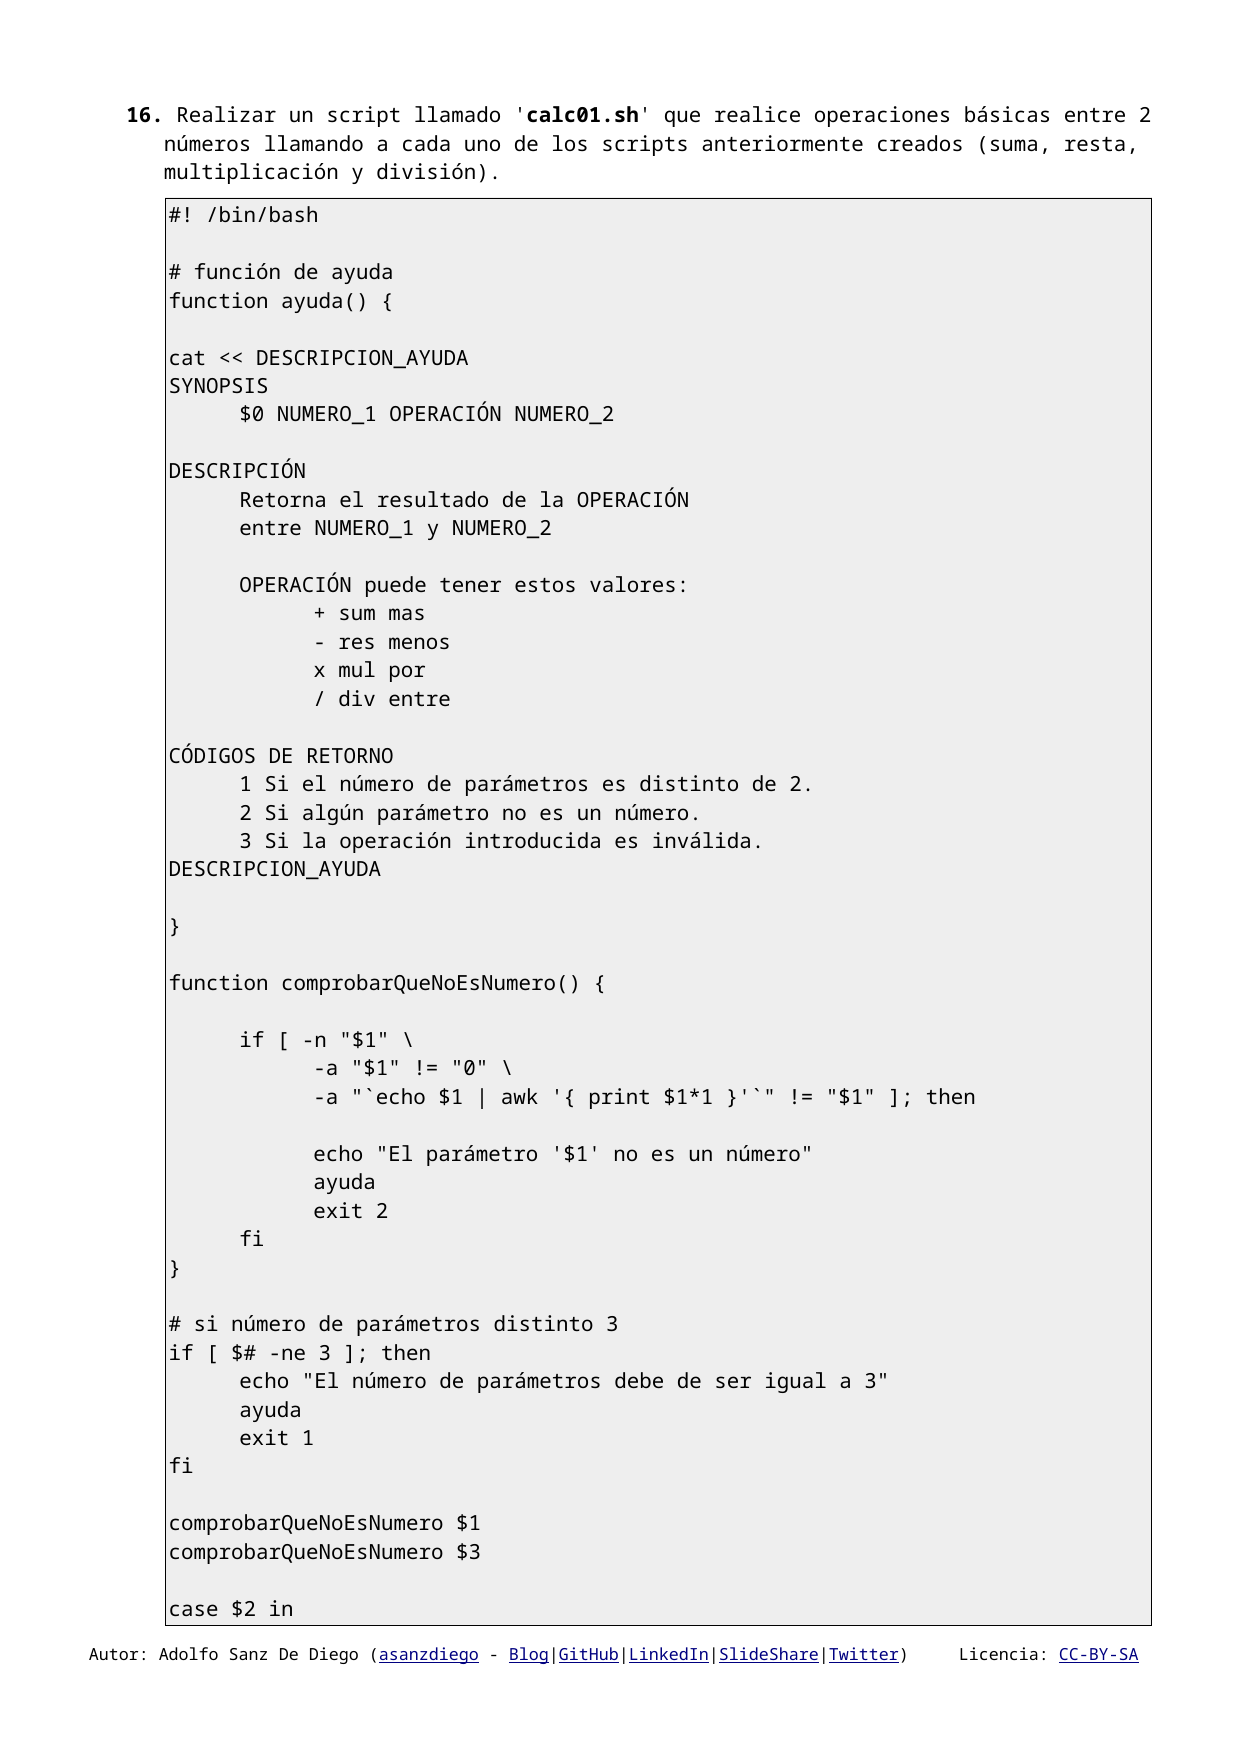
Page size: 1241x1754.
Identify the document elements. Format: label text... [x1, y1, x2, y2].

text cat << DESCRIPCION_AYUDA [166, 339, 1151, 368]
text SYNOPSIS [166, 368, 1151, 396]
text ayuda [166, 1164, 1151, 1193]
text $0 NUMERO_1 OPERACIÓN NUMERO_2 [166, 396, 1151, 425]
text if [ $# -ne 3 ]; then [166, 1335, 1151, 1363]
text 2 Si algún parámetro no es un número. [166, 794, 1151, 823]
text } [166, 1249, 1151, 1278]
text ayuda [166, 1392, 1151, 1420]
text OPERACIÓN puede tener estos valores: [166, 567, 1151, 596]
text + sum mas [166, 596, 1151, 624]
text 1 Si el número de parámetros es distinto de 2. [166, 766, 1151, 794]
text CÓDIGOS DE RETORNO [166, 738, 1151, 766]
text -a "`echo $1 | awk '{ print $1*1 }'`" != "$1" ]; then [166, 1079, 1151, 1107]
text # si número de parámetros distinto 3 [166, 1306, 1151, 1335]
text x mul por [166, 652, 1151, 681]
text if [ -n "$1" \ [166, 1022, 1151, 1051]
text DESCRIPCION_AYUDA [166, 851, 1151, 880]
text echo "El parámetro '$1' no es un número" [166, 1136, 1151, 1164]
text comprobarQueNoEsNumero $1 [166, 1506, 1151, 1534]
text - res menos [166, 624, 1151, 652]
text # función de ayuda [166, 254, 1151, 283]
text #! /bin/bash [166, 199, 1151, 226]
text exit 2 [166, 1193, 1151, 1221]
text case $2 in [166, 1591, 1151, 1625]
text / div entre [166, 681, 1151, 709]
text Retorna el resultado de la OPERACIÓN [166, 482, 1151, 510]
text -a "$1" != "0" \ [166, 1051, 1151, 1079]
text } [166, 908, 1151, 937]
text DESCRIPCIÓN [166, 453, 1151, 482]
text echo "El número de parámetros debe de ser igual a 3" [166, 1363, 1151, 1392]
text comprobarQueNoEsNumero $3 [166, 1534, 1151, 1562]
text 3 Si la operación introducida es inválida. [166, 823, 1151, 851]
text entre NUMERO_1 y NUMERO_2 [166, 510, 1151, 539]
text exit 1 [166, 1420, 1151, 1449]
text function ayuda() { [166, 283, 1151, 311]
text fi [166, 1449, 1151, 1477]
text function comprobarQueNoEsNumero() { [166, 965, 1151, 994]
text fi [166, 1221, 1151, 1249]
list Realizar un script llamado 'calc01.sh' que realice operaciones básicas entre 2 números llamando a cada uno de los scripts anteriormente creados (suma, resta, multiplicación y división). [126, 100, 1152, 186]
